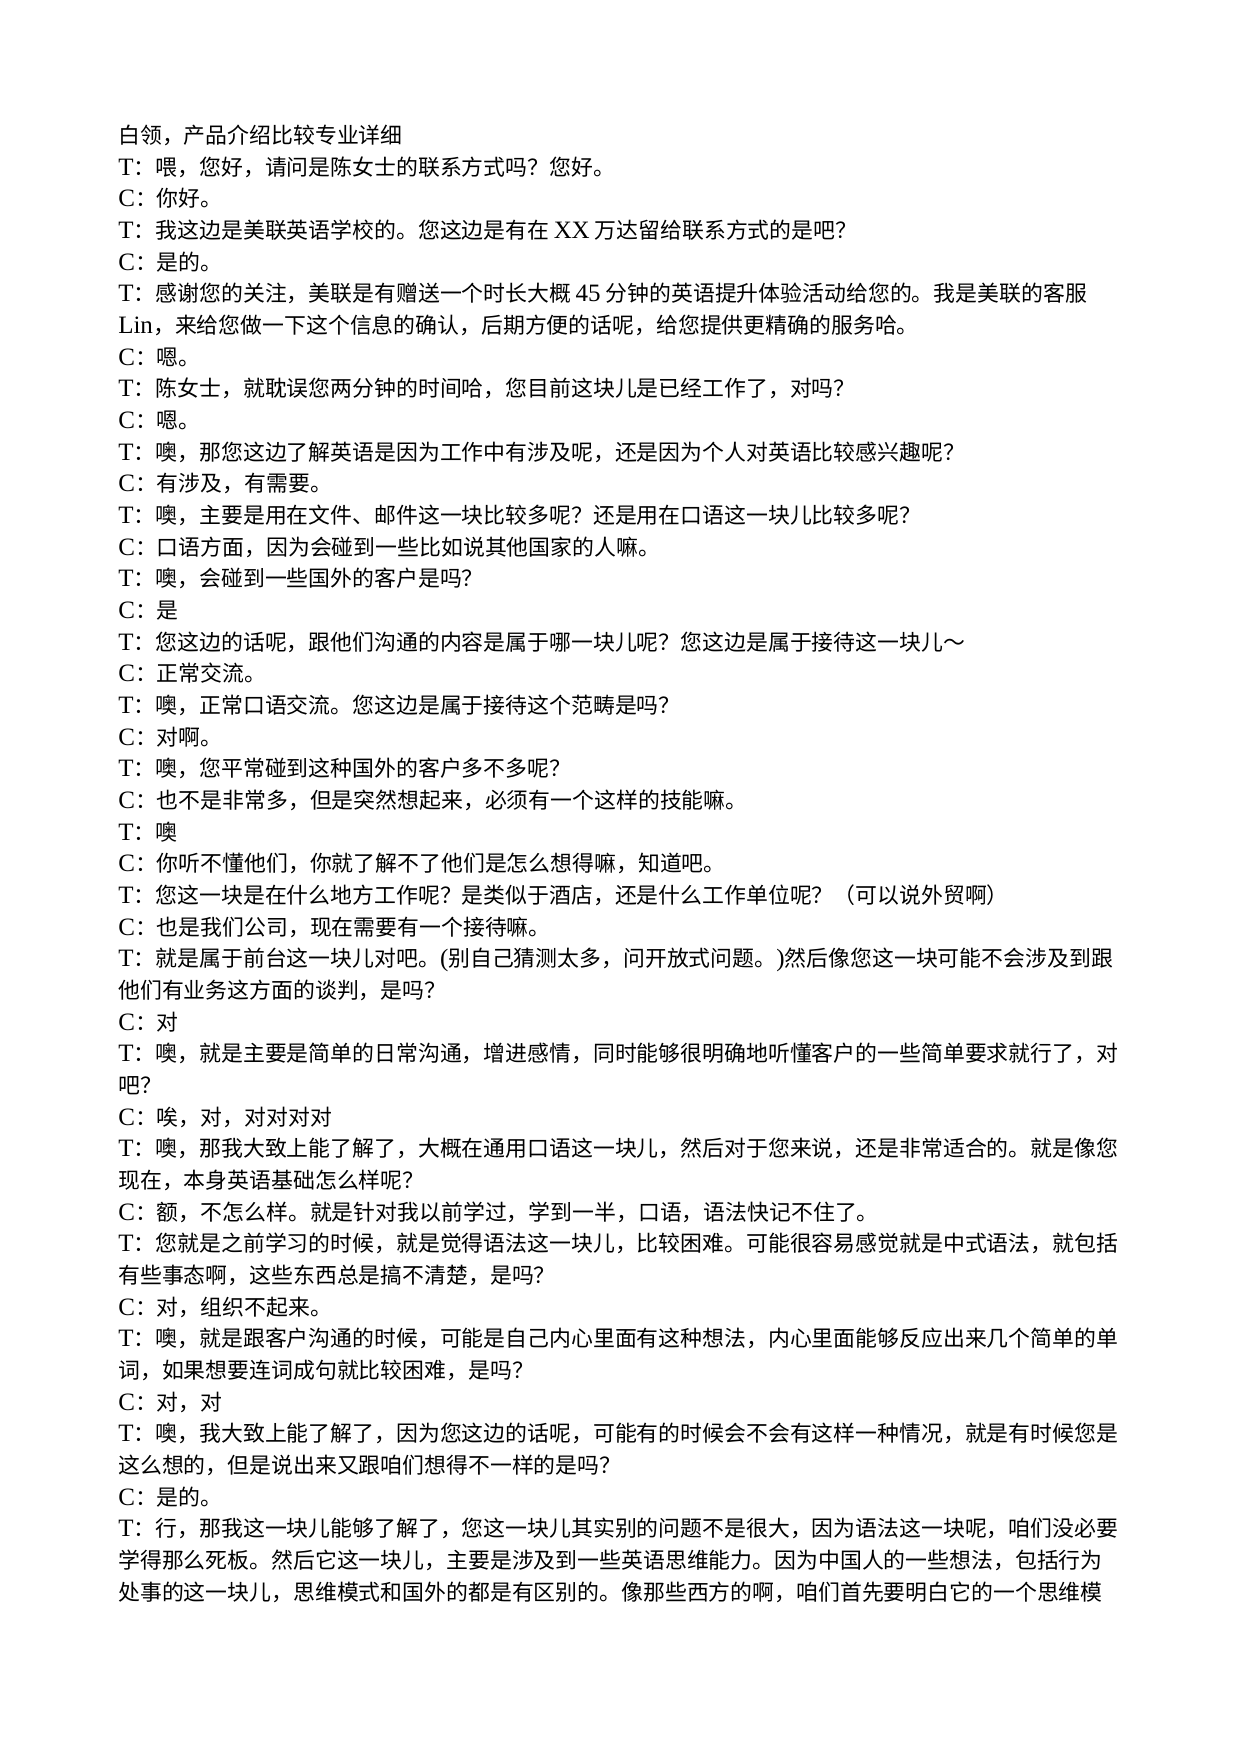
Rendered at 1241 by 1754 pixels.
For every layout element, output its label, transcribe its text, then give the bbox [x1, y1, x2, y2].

text T：我这边是美联英语学校的。您这边是有在XX万达留给联系方式的是吧？ [118, 213, 1122, 245]
text C：嗯。 [118, 340, 1122, 371]
text T：噢，会碰到一些国外的客户是吗？ [118, 561, 1122, 593]
text C：有涉及，有需要。 [118, 466, 1122, 498]
text C：额，不怎么样。就是针对我以前学过，学到一半，口语，语法快记不住了。 [118, 1195, 1122, 1226]
text T：噢，那您这边了解英语是因为工作中有涉及呢，还是因为个人对英语比较感兴趣呢？ [118, 435, 1122, 466]
text T：噢，就是跟客户沟通的时候，可能是自己内心里面有这种想法，内心里面能够反应出来几个简单的单词，如果想要连词成句就比较困难，是吗？ [118, 1321, 1122, 1385]
text C：也不是非常多，但是突然想起来，必须有一个这样的技能嘛。 [118, 783, 1122, 815]
text T：噢，那我大致上能了解了，大概在通用口语这一块儿，然后对于您来说，还是非常适合的。就是像您现在，本身英语基础怎么样呢？ [118, 1131, 1122, 1195]
text T：噢，就是主要是简单的日常沟通，增进感情，同时能够很明确地听懂客户的一些简单要求就行了，对吧？ [118, 1036, 1122, 1100]
text T：陈女士，就耽误您两分钟的时间哈，您目前这块儿是已经工作了，对吗？ [118, 371, 1122, 403]
text T：您这边的话呢，跟他们沟通的内容是属于哪一块儿呢？您这边是属于接待这一块儿～ [118, 625, 1122, 656]
text T：噢，主要是用在文件、邮件这一块比较多呢？还是用在口语这一块儿比较多呢？ [118, 498, 1122, 530]
text 白领，产品介绍比较专业详细 [118, 118, 1122, 150]
text T：噢 [118, 815, 1122, 846]
text C：也是我们公司，现在需要有一个接待嘛。 [118, 910, 1122, 941]
text C：嗯。 [118, 403, 1122, 435]
text C：你好。 [118, 181, 1122, 213]
text T：行，那我这一块儿能够了解了，您这一块儿其实别的问题不是很大，因为语法这一块呢，咱们没必要学得那么死板。然后它这一块儿，主要是涉及到一些英语思维能力。因为中国人的一些想法，包括行为处事的这一块儿，思维模式和国外的都是有区别的。像那些西方的啊，咱们首先要明白它的一个思维模 [118, 1511, 1122, 1606]
text C：是的。 [118, 245, 1122, 276]
text T：您这一块是在什么地方工作呢？是类似于酒店，还是什么工作单位呢？（可以说外贸啊） [118, 878, 1122, 910]
text C：对啊。 [118, 720, 1122, 751]
text T：喂，您好，请问是陈女士的联系方式吗？您好。 [118, 150, 1122, 181]
text T：噢，正常口语交流。您这边是属于接待这个范畴是吗？ [118, 688, 1122, 720]
text C：是的。 [118, 1480, 1122, 1511]
text T：您就是之前学习的时候，就是觉得语法这一块儿，比较困难。可能很容易感觉就是中式语法，就包括有些事态啊，这些东西总是搞不清楚，是吗？ [118, 1226, 1122, 1290]
text C：是 [118, 593, 1122, 625]
text T：噢，您平常碰到这种国外的客户多不多呢？ [118, 751, 1122, 783]
text C：唉，对，对对对对 [118, 1100, 1122, 1131]
text T：噢，我大致上能了解了，因为您这边的话呢，可能有的时候会不会有这样一种情况，就是有时候您是这么想的，但是说出来又跟咱们想得不一样的是吗？ [118, 1416, 1122, 1480]
text C：口语方面，因为会碰到一些比如说其他国家的人嘛。 [118, 530, 1122, 561]
text C：对，对 [118, 1385, 1122, 1416]
text T：就是属于前台这一块儿对吧。(别自己猜测太多，问开放式问题。)然后像您这一块可能不会涉及到跟他们有业务这方面的谈判，是吗？ [118, 941, 1122, 1005]
text T：感谢您的关注，美联是有赠送一个时长大概45分钟的英语提升体验活动给您的。我是美联的客服Lin，来给您做一下这个信息的确认，后期方便的话呢，给您提供更精确的服务哈。 [118, 276, 1122, 340]
text C：你听不懂他们，你就了解不了他们是怎么想得嘛，知道吧。 [118, 846, 1122, 878]
text C：对 [118, 1005, 1122, 1036]
text C：对，组织不起来。 [118, 1290, 1122, 1321]
text C：正常交流。 [118, 656, 1122, 688]
